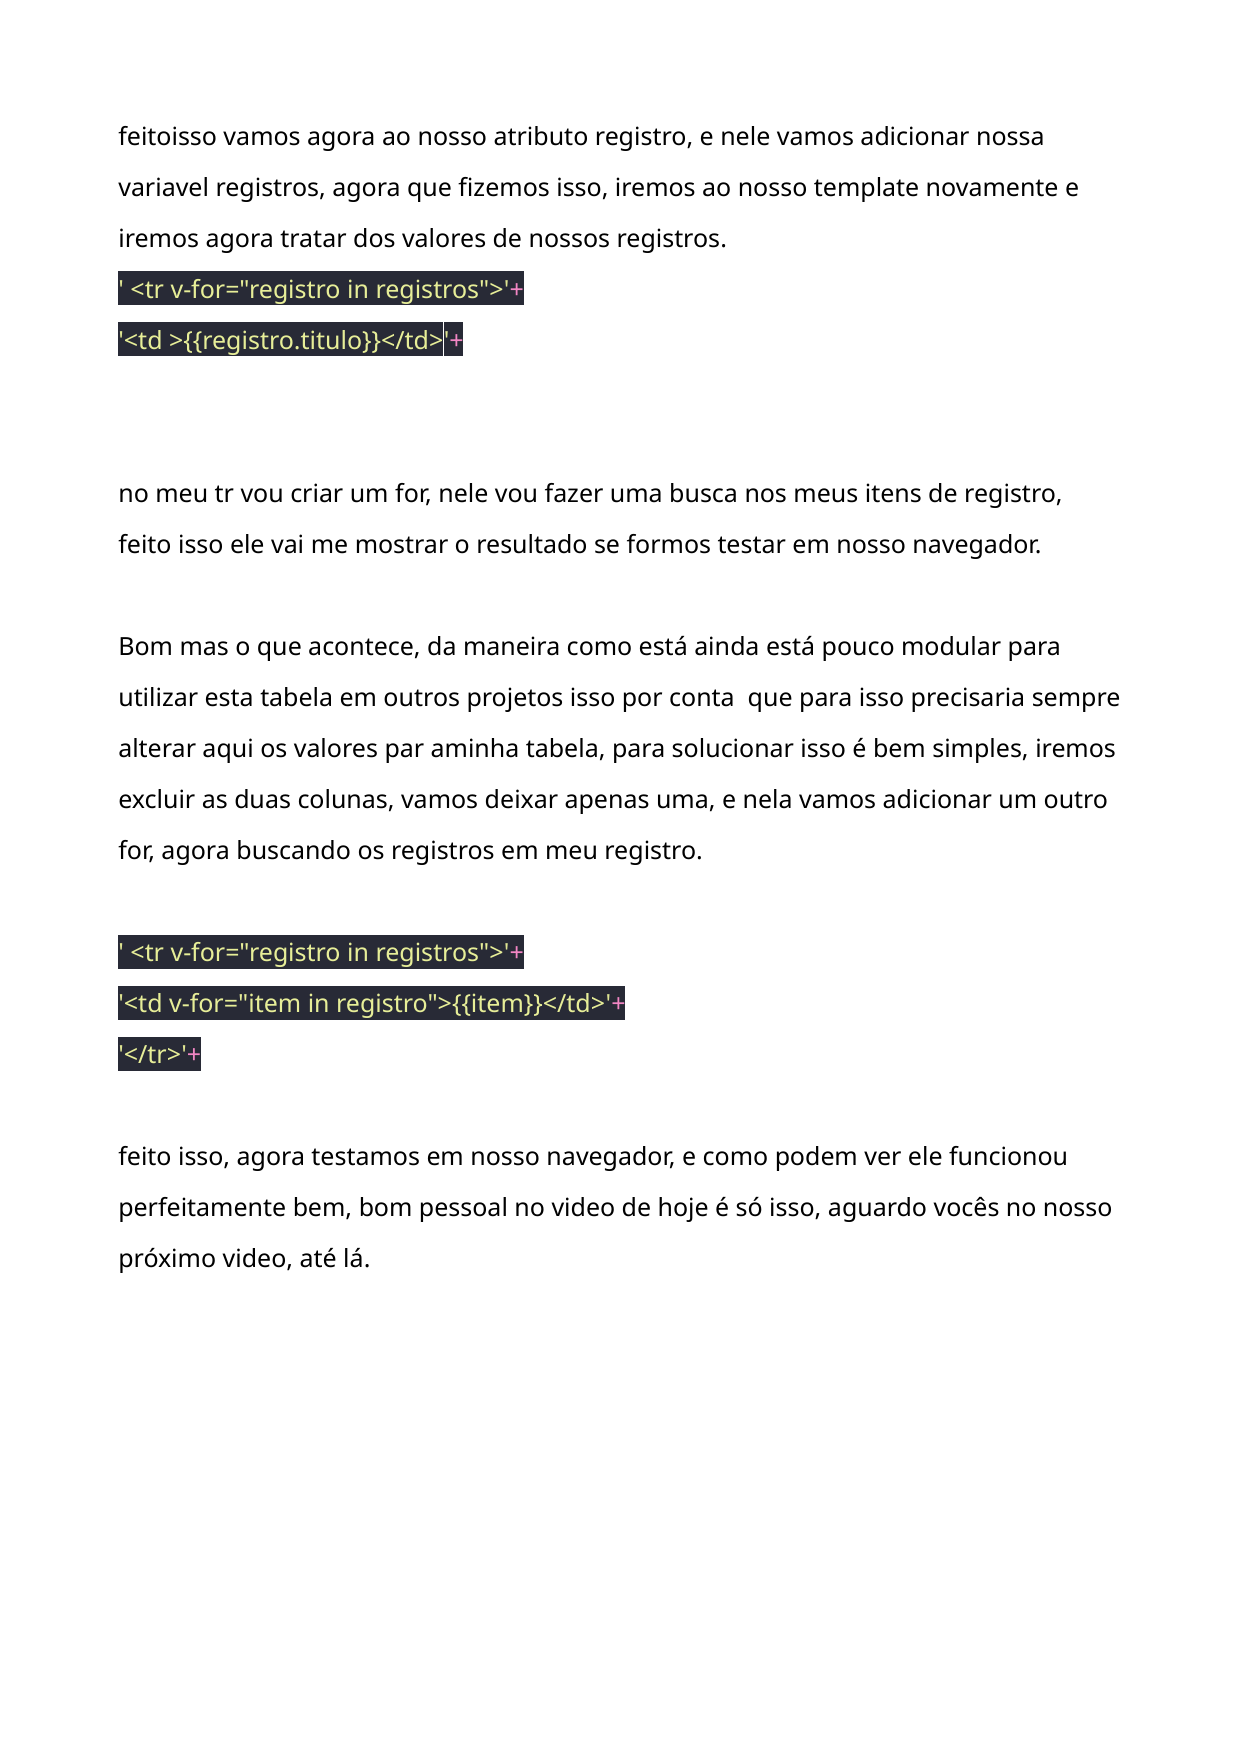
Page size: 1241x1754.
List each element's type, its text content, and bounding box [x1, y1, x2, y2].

text Bom mas o que acontece, da maneira como está ainda está pouco modular para utilizar esta tabela em outros projetos isso por conta que para isso precisaria sempre alterar aqui os valores par aminha tabela, para solucionar isso é bem simples, iremos excluir as duas colunas, vamos deixar apenas uma, e nela vamos adicionar um outro for, agora buscando os registros em meu registro. [118, 628, 1122, 867]
text '<td >{{registro.titulo}}</td>'+ [118, 322, 1122, 356]
text ' <tr v-for="registro in registros">'+ [118, 271, 1122, 305]
text feito isso, agora testamos em nosso navegador, e como podem ver ele funcionou perfeitamente bem, bom pessoal no video de hoje é só isso, aguardo vocês no nosso próximo video, até lá. [118, 1139, 1122, 1275]
text '</tr>'+ [118, 1037, 1122, 1071]
text feitoisso vamos agora ao nosso atributo registro, e nele vamos adicionar nossa variavel registros, agora que fizemos isso, iremos ao nosso template novamente e iremos agora tratar dos valores de nossos registros. [118, 118, 1122, 254]
text ' <tr v-for="registro in registros">'+ [118, 935, 1122, 969]
text '<td v-for="item in registro">{{item}}</td>'+ [118, 986, 1122, 1020]
text no meu tr vou criar um for, nele vou fazer uma busca nos meus itens de registro, feito isso ele vai me mostrar o resultado se formos testar em nosso navegador. [118, 475, 1122, 561]
